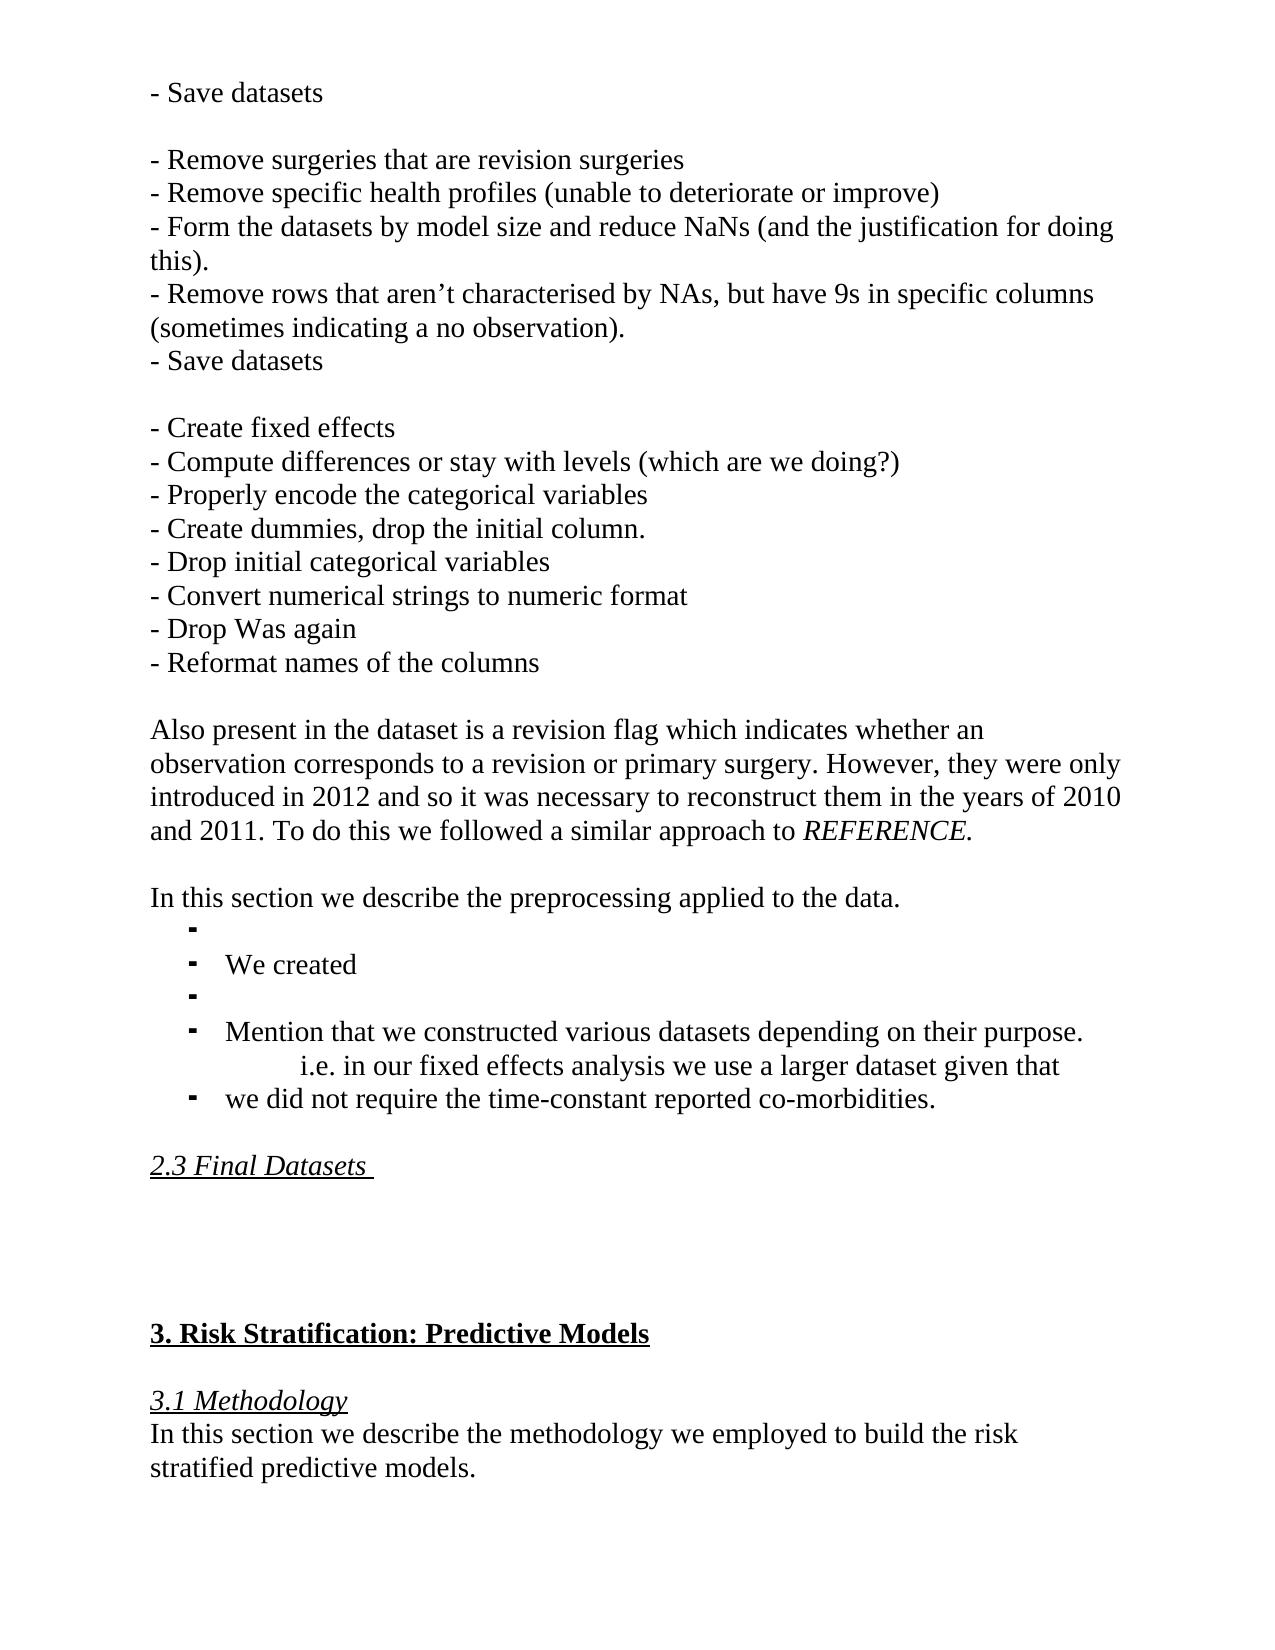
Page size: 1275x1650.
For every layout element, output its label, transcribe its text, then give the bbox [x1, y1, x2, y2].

text - Create dummies, drop the initial column. [150, 511, 1125, 544]
text 2.3 Final Datasets [150, 1148, 1125, 1182]
text 3. Risk Stratification: Predictive Models [150, 1316, 1125, 1349]
text - Form the datasets by model size and reduce NaNs (and the justification for doing this). [150, 209, 1125, 276]
text Also present in the dataset is a revision flag which indicates whether an observation corresponds to a revision or primary surgery. However, they were only introduced in 2012 and so it was necessary to reconstruct them in the years of 2010 and 2011. To do this we followed a similar approach to REFERENCE. [150, 712, 1125, 846]
text - Remove surgeries that are revision surgeries [150, 142, 1125, 176]
text - Save datasets [150, 75, 1125, 108]
text - Remove specific health profiles (unable to deteriorate or improve) [150, 176, 1125, 209]
list We created [187, 947, 1125, 981]
text In this section we describe the methodology we employed to build the risk stratified predictive models. [150, 1417, 1125, 1484]
text - Convert numerical strings to numeric format [150, 578, 1125, 612]
text 3.1 Methodology [150, 1383, 1125, 1417]
list Mention that we constructed various datasets depending on their purpose. i.e. in our fixed effects analysis we use a larger dataset given that [187, 1014, 1125, 1081]
text - Reformat names of the columns [150, 645, 1125, 679]
text - Drop Was again [150, 612, 1125, 645]
text - Create fixed effects [150, 410, 1125, 444]
text In this section we describe the preprocessing applied to the data. [150, 880, 1125, 913]
text - Save datasets [150, 343, 1125, 377]
text - Drop initial categorical variables [150, 544, 1125, 578]
text - Remove rows that aren’t characterised by NAs, but have 9s in specific columns (sometimes indicating a no observation). [150, 276, 1125, 343]
text - Properly encode the categorical variables [150, 477, 1125, 511]
list we did not require the time-constant reported co-morbidities. [187, 1081, 1125, 1115]
text - Compute differences or stay with levels (which are we doing?) [150, 444, 1125, 477]
